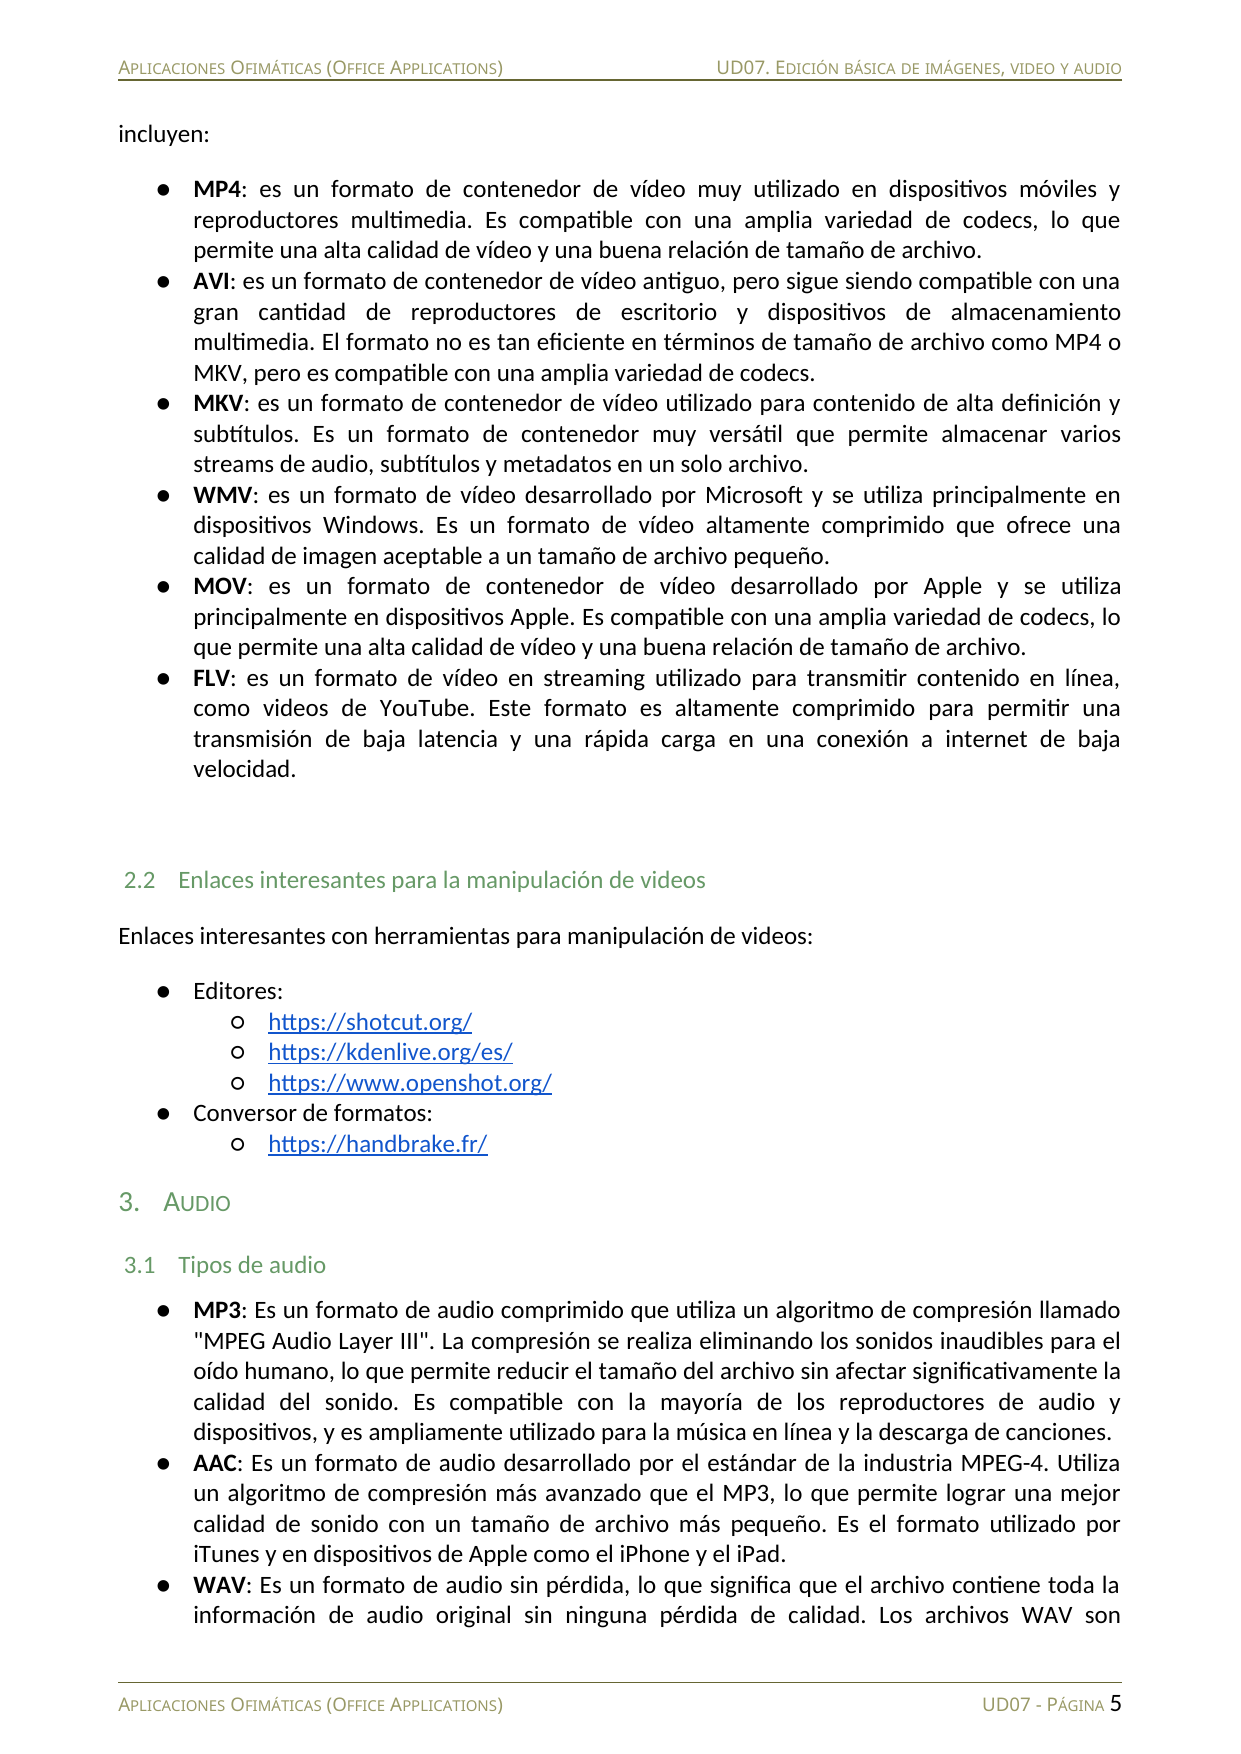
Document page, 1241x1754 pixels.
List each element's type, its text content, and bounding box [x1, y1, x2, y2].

list https://kdenlive.org/es/ [231, 1037, 1122, 1067]
list https://handbrake.fr/ [231, 1128, 1122, 1159]
list WMV: es un formato de vídeo desarrollado por Microsoft y se utiliza principalmente en dispositivos Windows. Es un formato de vídeo altamente comprimido que ofrece una calidad de imagen aceptable a un tamaño de archivo pequeño. [156, 479, 1122, 570]
subtitle Tipos de audio [118, 1249, 1122, 1280]
list MP4: es un formato de contenedor de vídeo muy utilizado en dispositivos móviles y reproductores multimedia. Es compatible con una amplia variedad de codecs, lo que permite una alta calidad de vídeo y una buena relación de tamaño de archivo. [156, 173, 1122, 265]
list AVI: es un formato de contenedor de vídeo antiguo, pero sigue siendo compatible con una gran cantidad de reproductores de escritorio y dispositivos de almacenamiento multimedia. El formato no es tan eficiente en términos de tamaño de archivo como MP4 o MKV, pero es compatible con una amplia variedad de codecs. [156, 265, 1122, 387]
list MOV: es un formato de contenedor de vídeo desarrollado por Apple y se utiliza principalmente en dispositivos Apple. Es compatible con una amplia variedad de codecs, lo que permite una alta calidad de vídeo y una buena relación de tamaño de archivo. [156, 570, 1122, 662]
list Conversor de formatos: [156, 1098, 1122, 1128]
list WAV: Es un formato de audio sin pérdida, lo que significa que el archivo contiene toda la información de audio original sin ninguna pérdida de calidad. Los archivos WAV son [156, 1569, 1122, 1630]
text Enlaces interesantes con herramientas para manipulación de videos: [118, 920, 1122, 951]
subtitle Enlaces interesantes para la manipulación de videos [118, 864, 1122, 895]
list https://www.openshot.org/ [231, 1067, 1122, 1098]
list AAC: Es un formato de audio desarrollado por el estándar de la industria MPEG-4. Utiliza un algoritmo de compresión más avanzado que el MP3, lo que permite lograr una mejor calidad de sonido con un tamaño de archivo más pequeño. Es el formato utilizado por iTunes y en dispositivos de Apple como el iPhone y el iPad. [156, 1447, 1122, 1569]
text incluyen: [118, 118, 1122, 148]
list MKV: es un formato de contenedor de vídeo utilizado para contenido de alta definición y subtítulos. Es un formato de contenedor muy versátil que permite almacenar varios streams de audio, subtítulos y metadatos en un solo archivo. [156, 387, 1122, 479]
list Editores: [156, 976, 1122, 1006]
subtitle Audio [118, 1183, 1122, 1219]
list FLV: es un formato de vídeo en streaming utilizado para transmitir contenido en línea, como videos de YouTube. Este formato es altamente comprimido para permitir una transmisión de baja latencia y una rápida carga en una conexión a internet de baja velocidad. [156, 662, 1122, 784]
list MP3: Es un formato de audio comprimido que utiliza un algoritmo de compresión llamado "MPEG Audio Layer III". La compresión se realiza eliminando los sonidos inaudibles para el oído humano, lo que permite reducir el tamaño del archivo sin afectar significativamente la calidad del sonido. Es compatible con la mayoría de los reproductores de audio y dispositivos, y es ampliamente utilizado para la música en línea y la descarga de canciones. [156, 1294, 1122, 1447]
list https://shotcut.org/ [231, 1006, 1122, 1037]
